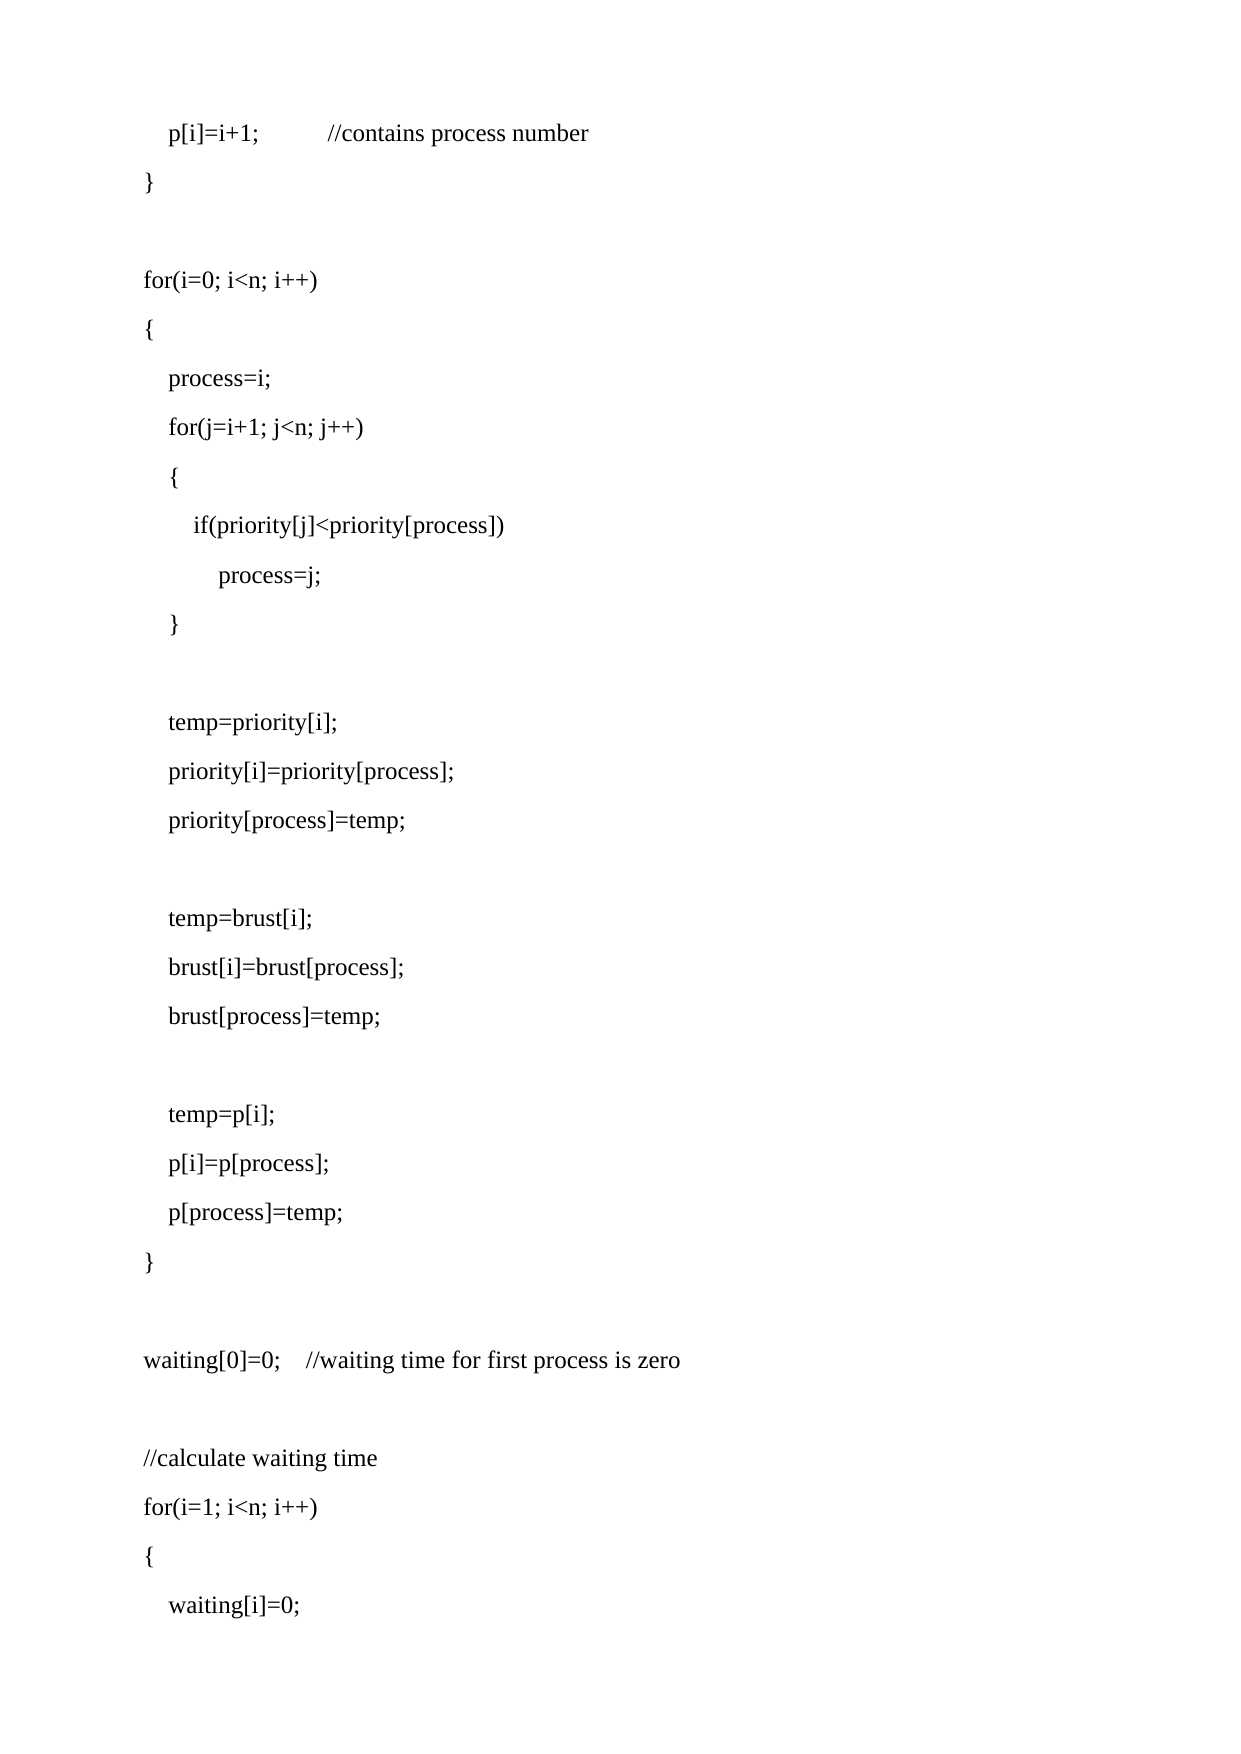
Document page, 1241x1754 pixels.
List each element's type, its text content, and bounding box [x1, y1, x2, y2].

text { [118, 314, 1122, 343]
text { [118, 462, 1122, 490]
text waiting[i]=0; [118, 1590, 1122, 1619]
text brust[process]=temp; [118, 1001, 1122, 1030]
text temp=brust[i]; [118, 903, 1122, 932]
text p[process]=temp; [118, 1197, 1122, 1226]
text for(j=i+1; j<n; j++) [118, 412, 1122, 441]
text if(priority[j]<priority[process]) [118, 511, 1122, 539]
text //calculate waiting time [118, 1443, 1122, 1472]
text p[i]=p[process]; [118, 1148, 1122, 1177]
text priority[i]=priority[process]; [118, 756, 1122, 785]
text { [118, 1541, 1122, 1570]
text p[i]=i+1; //contains process number [118, 118, 1122, 147]
text } [118, 167, 1122, 196]
text waiting[0]=0; //waiting time for first process is zero [118, 1345, 1122, 1373]
text temp=priority[i]; [118, 707, 1122, 736]
text brust[i]=brust[process]; [118, 952, 1122, 981]
text process=j; [118, 560, 1122, 588]
text process=i; [118, 363, 1122, 392]
text for(i=1; i<n; i++) [118, 1492, 1122, 1521]
text temp=p[i]; [118, 1099, 1122, 1128]
text } [118, 609, 1122, 637]
text } [118, 1247, 1122, 1275]
text priority[process]=temp; [118, 805, 1122, 834]
text for(i=0; i<n; i++) [118, 265, 1122, 294]
